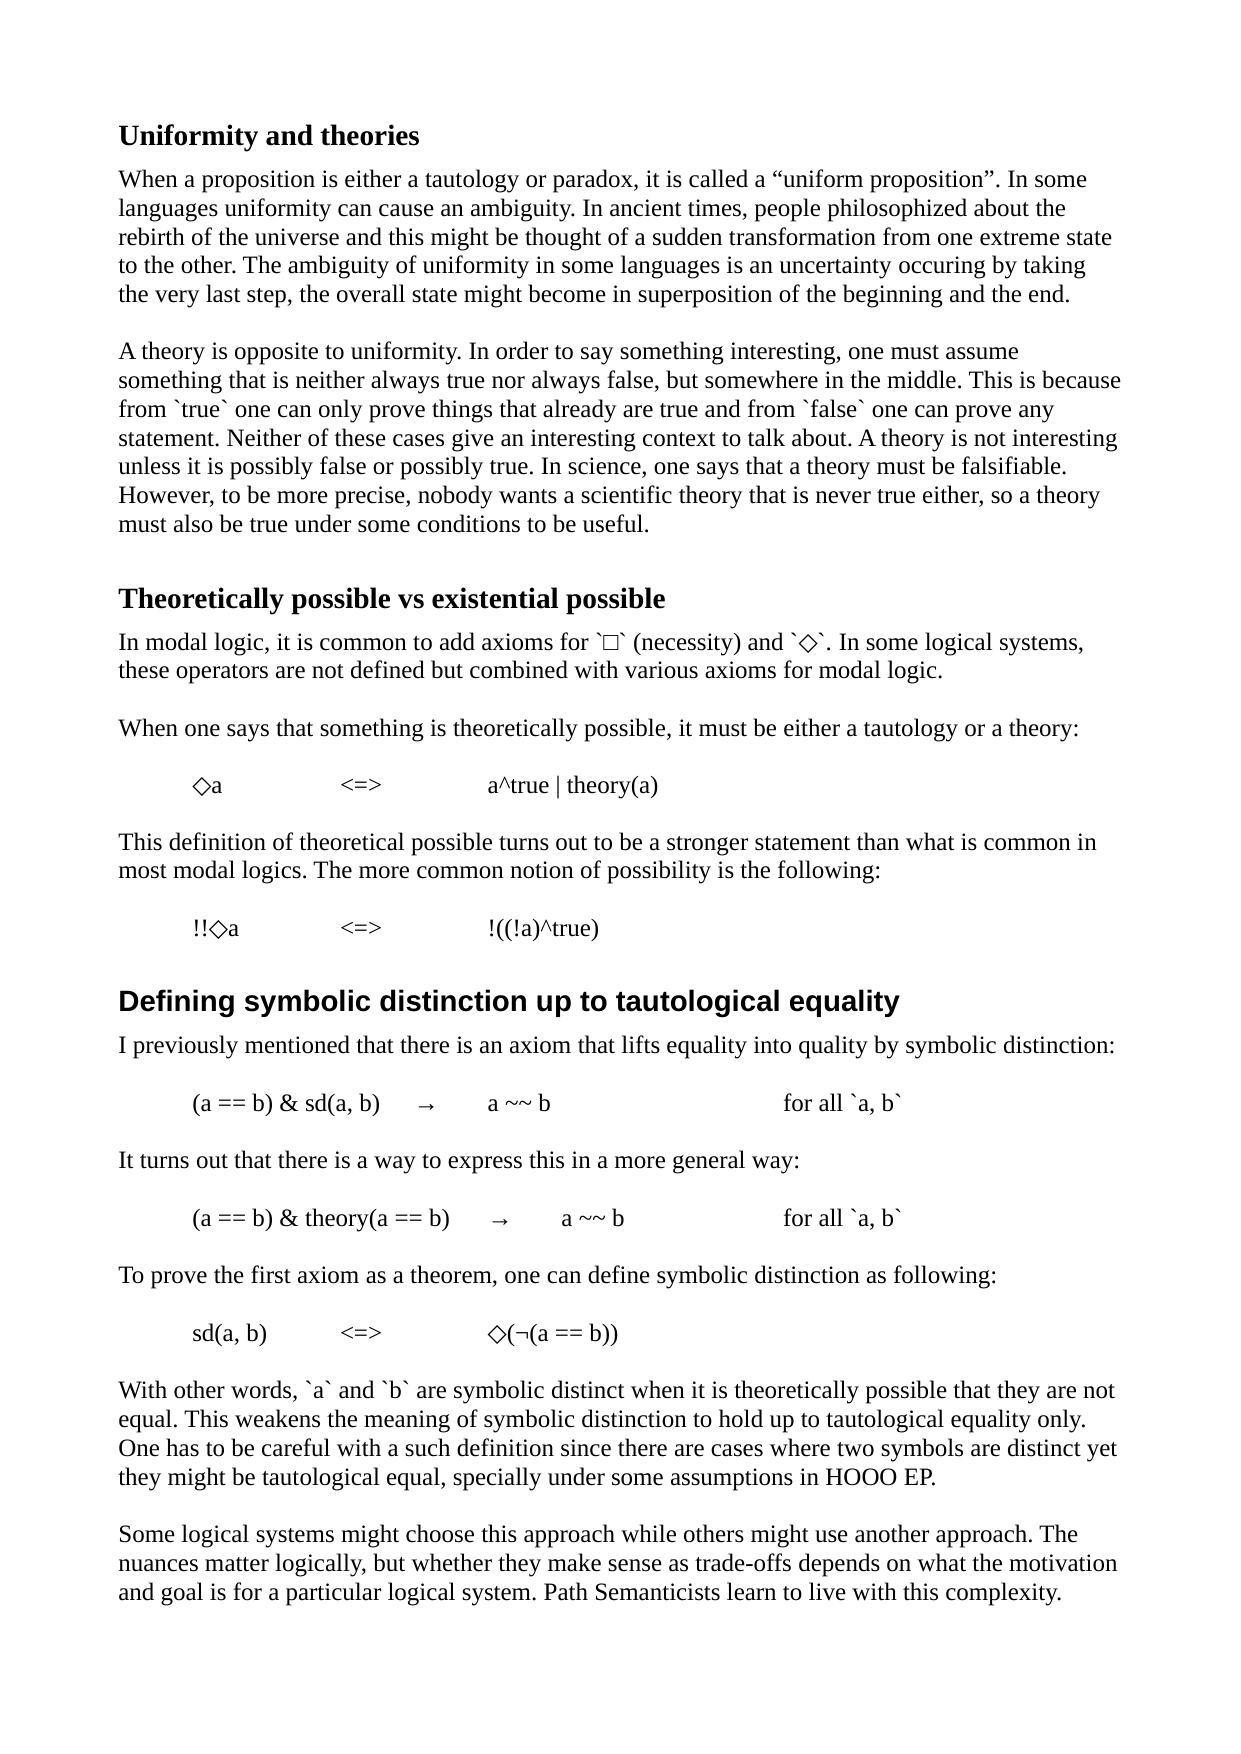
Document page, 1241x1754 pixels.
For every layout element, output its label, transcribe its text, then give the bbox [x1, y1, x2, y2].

text Some logical systems might choose this approach while others might use another approach. The nuances matter logically, but whether they make sense as trade-offs depends on what the motivation and goal is for a particular logical system. Path Semanticists learn to live with this complexity. [118, 1519, 1122, 1606]
text (a == b) & sd(a, b) → a ~~ b for all `a, b` [118, 1088, 1122, 1117]
text (a == b) & theory(a == b) → a ~~ b for all `a, b` [118, 1203, 1122, 1232]
text I previously mentioned that there is an axiom that lifts equality into quality by symbolic distinction: [118, 1031, 1122, 1059]
text A theory is opposite to uniformity. In order to say something interesting, one must assume something that is neither always true nor always false, but somewhere in the middle. This is because from `true` one can only prove things that already are true and from `false` one can prove any statement. Neither of these cases give an interesting context to talk about. A theory is not interesting unless it is possibly false or possibly true. In science, one says that a theory must be falsifiable. However, to be more precise, nobody wants a scientific theory that is never true either, so a theory must also be true under some conditions to be useful. [118, 336, 1122, 538]
subtitle Theoretically possible vs existential possible [118, 581, 1122, 614]
text With other words, `a` and `b` are symbolic distinct when it is theoretically possible that they are not equal. This weakens the meaning of symbolic distinction to hold up to tautological equality only. One has to be careful with a such definition since there are cases where two symbols are distinct yet they might be tautological equal, specially under some assumptions in HOOO EP. [118, 1376, 1122, 1491]
subtitle Defining symbolic distinction up to tautological equality [118, 984, 1122, 1018]
text When a proposition is either a tautology or paradox, it is called a “uniform proposition”. In some languages uniformity can cause an ambiguity. In ancient times, people philosophized about the rebirth of the universe and this might be thought of a sudden transformation from one extreme state to the other. The ambiguity of uniformity in some languages is an uncertainty occuring by taking the very last step, the overall state might become in superposition of the beginning and the end. [118, 164, 1122, 308]
text sd(a, b) <=> ◇(¬(a == b)) [118, 1318, 1122, 1347]
text In modal logic, it is common to add axioms for `□` (necessity) and `◇`. In some logical systems, these operators are not defined but combined with various axioms for modal logic. [118, 627, 1122, 684]
text This definition of theoretical possible turns out to be a stronger statement than what is common in most modal logics. The more common notion of possibility is the following: [118, 827, 1122, 884]
text !!◇a <=> !((!a)^true) [118, 913, 1122, 941]
text It turns out that there is a way to express this in a more general way: [118, 1146, 1122, 1174]
text To prove the first axiom as a theorem, one can define symbolic distinction as following: [118, 1261, 1122, 1289]
subtitle Uniformity and theories [118, 118, 1122, 152]
text ◇a <=> a^true | theory(a) [118, 770, 1122, 798]
text When one says that something is theoretically possible, it must be either a tautology or a theory: [118, 713, 1122, 741]
